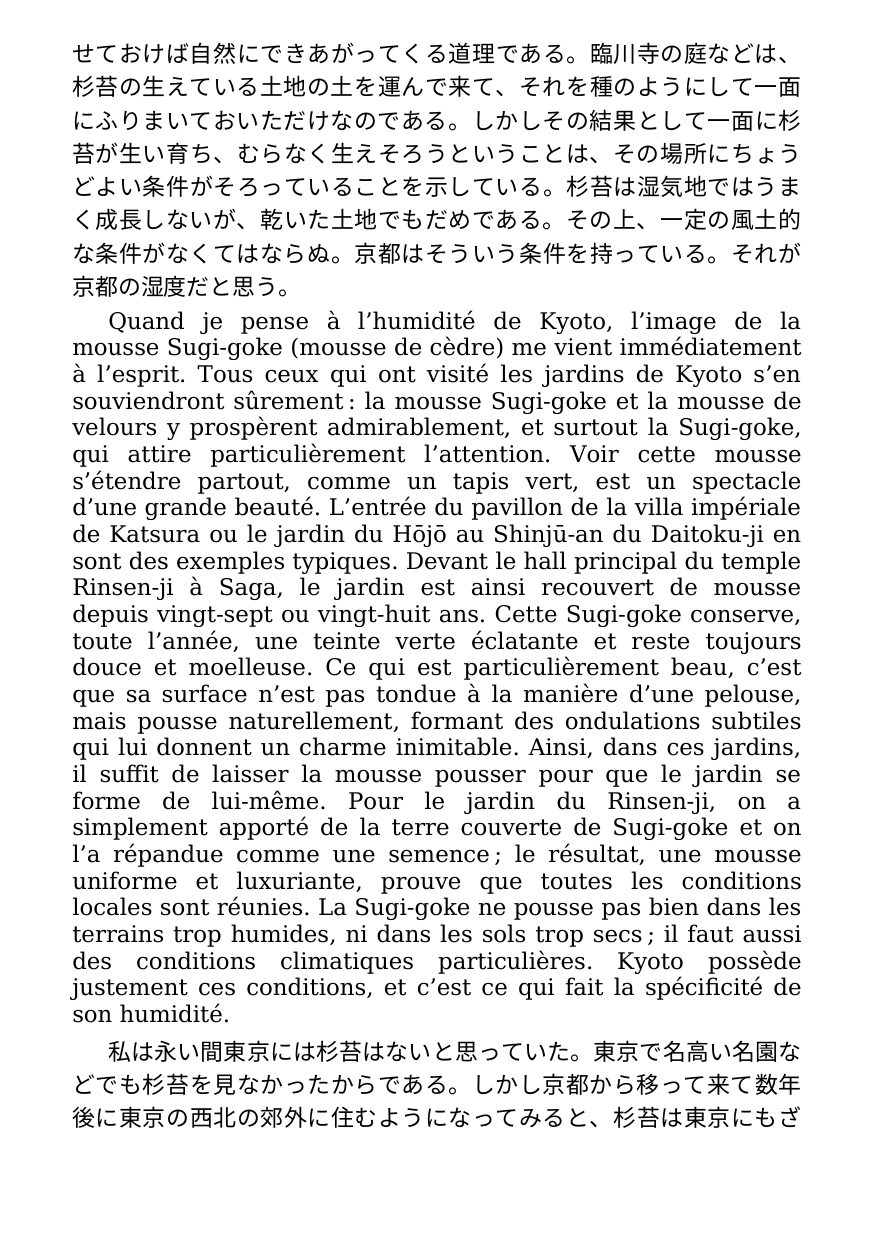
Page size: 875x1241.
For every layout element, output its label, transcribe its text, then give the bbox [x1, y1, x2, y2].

text Quand je pense à l’humidité de Kyoto, l’image de la mousse Sugi-goke (mousse de cèdre) me vient immédiatement à l’esprit. Tous ceux qui ont visité les jardins de Kyoto s’en souviendront sûrement : la mousse Sugi-goke et la mousse de velours y prospèrent admirablement, et surtout la Sugi-goke, qui attire particulièrement l’attention. Voir cette mousse s’étendre partout, comme un tapis vert, est un spectacle d’une grande beauté. L’entrée du pavillon de la villa impériale de Katsura ou le jardin du Hōjō au Shinjū-an du Daitoku-ji en sont des exemples typiques. Devant le hall principal du temple Rinsen-ji à Saga, le jardin est ainsi recouvert de mousse depuis vingt-sept ou vingt-huit ans. Cette Sugi-goke conserve, toute l’année, une teinte verte éclatante et reste toujours douce et moelleuse. Ce qui est particulièrement beau, c’est que sa surface n’est pas tondue à la manière d’une pelouse, mais pousse naturellement, formant des ondulations subtiles qui lui donnent un charme inimitable. Ainsi, dans ces jardins, il suffit de laisser la mousse pousser pour que le jardin se forme de lui-même. Pour le jardin du Rinsen-ji, on a simplement apporté de la terre couverte de Sugi-goke et on l’a répandue comme une semence ; le résultat, une mousse uniforme et luxuriante, prouve que toutes les conditions locales sont réunies. La Sugi-goke ne pousse pas bien dans les terrains trop humides, ni dans les sols trop secs ; il faut aussi des conditions climatiques particulières. Kyoto possède justement ces conditions, et c’est ce qui fait la spécificité de son humidité. [72, 308, 802, 1028]
text せておけば自然にできあがってくる道理である。臨川寺の庭などは、杉苔の生えている土地の土を運んで来て、それを種のようにして一面にふりまいておいただけなのである。しかしその結果として一面に杉苔が生い育ち、むらなく生えそろうということは、その場所にちょうどよい条件がそろっていることを示している。杉苔は湿気地ではうまく成長しないが、乾いた土地でもだめである。その上、一定の風土的な条件がなくてはならぬ。京都はそういう条件を持っている。それが京都の湿度だと思う。 [72, 36, 802, 302]
text 私は永い間東京には杉苔はないと思っていた。東京で名高い名園などでも杉苔を見なかったからである。しかし京都から移って来て数年後に東京の西北の郊外に住むようになってみると、杉苔は東京にもざ [72, 1034, 802, 1133]
